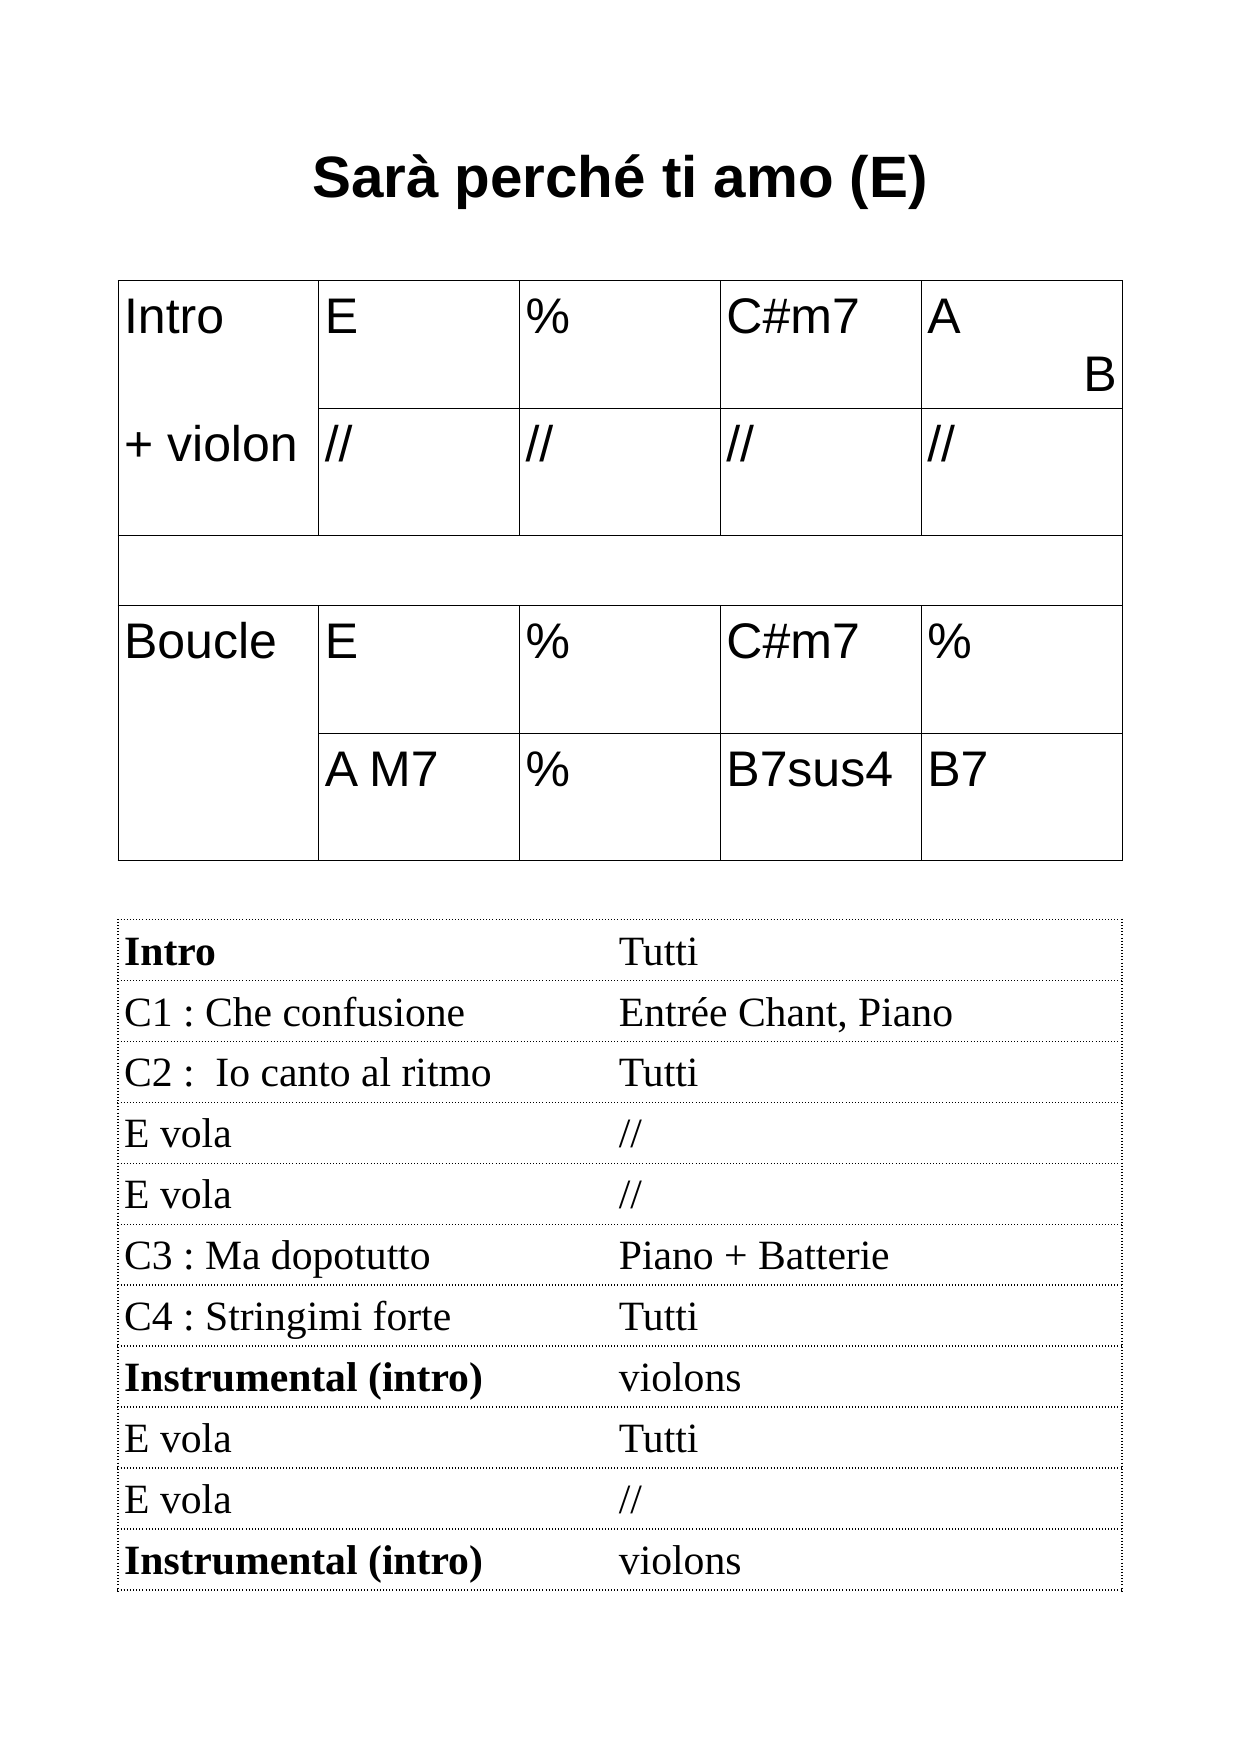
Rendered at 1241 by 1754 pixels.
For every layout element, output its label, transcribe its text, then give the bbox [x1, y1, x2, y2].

table_cell [520, 536, 720, 605]
table_cell E vola [118, 1102, 613, 1162]
table_cell Piano + Batterie [613, 1224, 1122, 1284]
table_cell E vola [118, 1163, 613, 1223]
table_cell E vola [118, 1467, 613, 1528]
table_cell [119, 733, 318, 860]
table_cell [720, 536, 921, 605]
table_cell violons [613, 1345, 1122, 1406]
title Sarà perché ti amo (E) [118, 143, 1122, 210]
table_cell + violon [119, 408, 318, 535]
table_cell [921, 536, 1122, 605]
table_header Intro [118, 919, 613, 980]
table_cell Instrumental (intro) [118, 1345, 613, 1406]
table_header C#m7 [721, 281, 921, 408]
table_header A B [922, 281, 1122, 408]
table_cell C#m7 [721, 606, 921, 733]
table_cell [119, 536, 319, 605]
table_cell // [613, 1163, 1122, 1223]
table_cell Tutti [613, 1284, 1122, 1345]
table_cell E vola [118, 1406, 613, 1467]
table_cell C3 : Ma dopotutto [118, 1224, 613, 1284]
table_cell Boucle [119, 606, 318, 733]
table_cell A M7 [319, 734, 519, 860]
table_header Tutti [613, 919, 1122, 980]
table_cell C4 : Stringimi forte [118, 1284, 613, 1345]
table_cell E [319, 606, 519, 733]
table_cell B7 [922, 734, 1122, 860]
table_cell // [613, 1102, 1122, 1162]
table_cell % [922, 606, 1122, 733]
table_cell // [319, 409, 519, 535]
table_cell % [520, 606, 720, 733]
table_cell Instrumental (intro) [118, 1528, 613, 1589]
table_cell % [520, 734, 720, 860]
table_cell Tutti [613, 1406, 1122, 1467]
table_cell // [520, 409, 720, 535]
table_cell // [721, 409, 921, 535]
table_cell Entrée Chant, Piano [613, 980, 1122, 1041]
table_cell C1 : Che confusione [118, 980, 613, 1041]
table_header Intro [119, 281, 318, 408]
table_cell // [922, 409, 1122, 535]
table_cell [319, 536, 520, 605]
table_header % [520, 281, 720, 408]
table_cell // [613, 1467, 1122, 1528]
table_header E [319, 281, 519, 408]
table_cell violons [613, 1528, 1122, 1589]
table_cell C2 : Io canto al ritmo [118, 1041, 613, 1102]
table_cell B7sus4 [721, 734, 921, 860]
table_cell Tutti [613, 1041, 1122, 1102]
